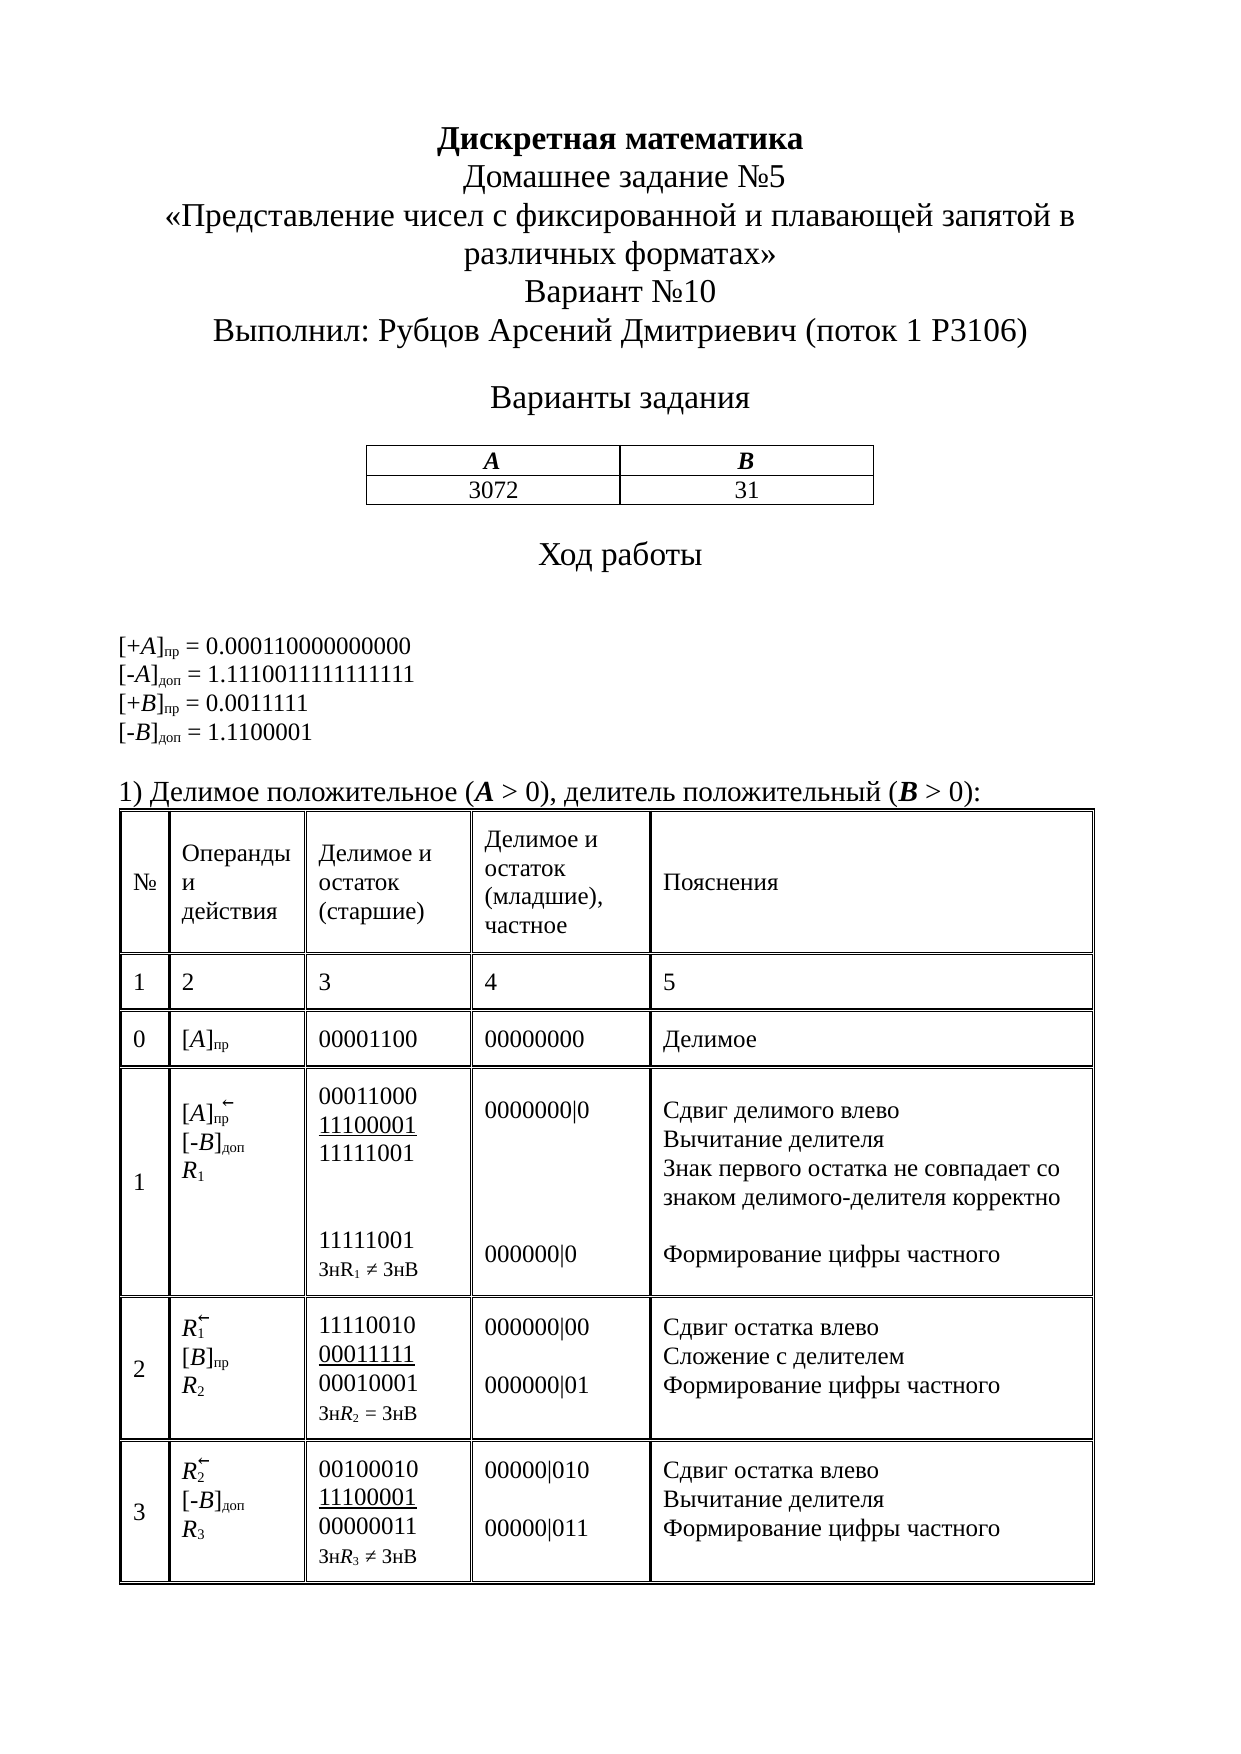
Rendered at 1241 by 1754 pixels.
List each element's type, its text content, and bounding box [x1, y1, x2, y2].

table_cell 0000000|0 000000|0 [473, 1069, 649, 1295]
table_cell 000000|00 000000|01 [473, 1298, 649, 1438]
table_cell 3 [307, 955, 470, 1008]
subtitle [+A]пр = 0.000110000000000 [118, 631, 1122, 659]
table_cell 00000|010 00000|011 [473, 1442, 649, 1581]
table_cell 5 [652, 955, 1092, 1008]
table_header № [122, 812, 168, 951]
table_cell 4 [473, 955, 649, 1008]
text Вариант №10 [118, 271, 1122, 310]
table_cell 1 [122, 955, 168, 1008]
text Дискретная математика [118, 118, 1122, 156]
subtitle Ход работы [118, 534, 1122, 573]
text Домашнее задание №5 [118, 156, 1122, 195]
table_cell 2 [171, 955, 304, 1008]
table_cell 00011000 11100001 11111001 11111001 ЗнR1 ≠ ЗнB [307, 1069, 470, 1295]
table_header Делимое и остаток (младшие), частное [473, 812, 649, 951]
table_cell 00001100 [307, 1012, 470, 1065]
table_cell R2 ⃖ [-B]доп R3 [171, 1442, 304, 1581]
table_cell Сдвиг остатка влево Вычитание делителя Формирование цифры частного [652, 1442, 1092, 1581]
table_cell 00100010 11100001 00000011 ЗнR3 ≠ ЗнВ [307, 1442, 470, 1581]
table_header A [367, 446, 619, 474]
table_header B [621, 446, 873, 474]
table_cell 3072 [367, 476, 619, 504]
table_cell 3 [122, 1442, 168, 1581]
table_header Операнды и действия [171, 812, 304, 951]
subtitle [+B]пр = 0.0011111 [118, 688, 1122, 717]
table_cell 2 [122, 1298, 168, 1438]
table_cell 1 [122, 1069, 168, 1295]
subtitle [-B]доп = 1.1100001 [118, 717, 1122, 746]
table_cell [A]пр [171, 1012, 304, 1065]
table_cell Делимое [652, 1012, 1092, 1065]
table_header Делимое и остаток (старшие) [307, 812, 470, 951]
text 1) Делимое положительное (A > 0), делитель положительный (B > 0): [118, 774, 1120, 808]
table_cell Сдвиг делимого влево Вычитание делителя Знак первого остатка не совпадает со знаком делимого-делителя корректно Формирование цифры частного [652, 1069, 1092, 1295]
table_cell Сдвиг остатка влево Сложение с делителем Формирование цифры частного [652, 1298, 1092, 1438]
table_cell R1 ⃖ [B]пр R2 [171, 1298, 304, 1438]
text Выполнил: Рубцов Арсений Дмитриевич (поток 1 P3106) [118, 310, 1122, 348]
table_cell 0 [122, 1012, 168, 1065]
table_cell 00000000 [473, 1012, 649, 1065]
text Варианты задания [118, 377, 1122, 416]
table_cell 31 [621, 476, 873, 504]
subtitle [-A]доп = 1.1110011111111111 [118, 659, 1122, 688]
table_header Пояснения [652, 812, 1092, 951]
table_cell [A]пр ⃖ [-B]доп R1 [171, 1069, 304, 1295]
text «Представление чисел с фиксированной и плавающей запятой в различных форматах» [118, 195, 1122, 271]
table_cell 11110010 00011111 00010001 ЗнR2 = ЗнВ [307, 1298, 470, 1438]
